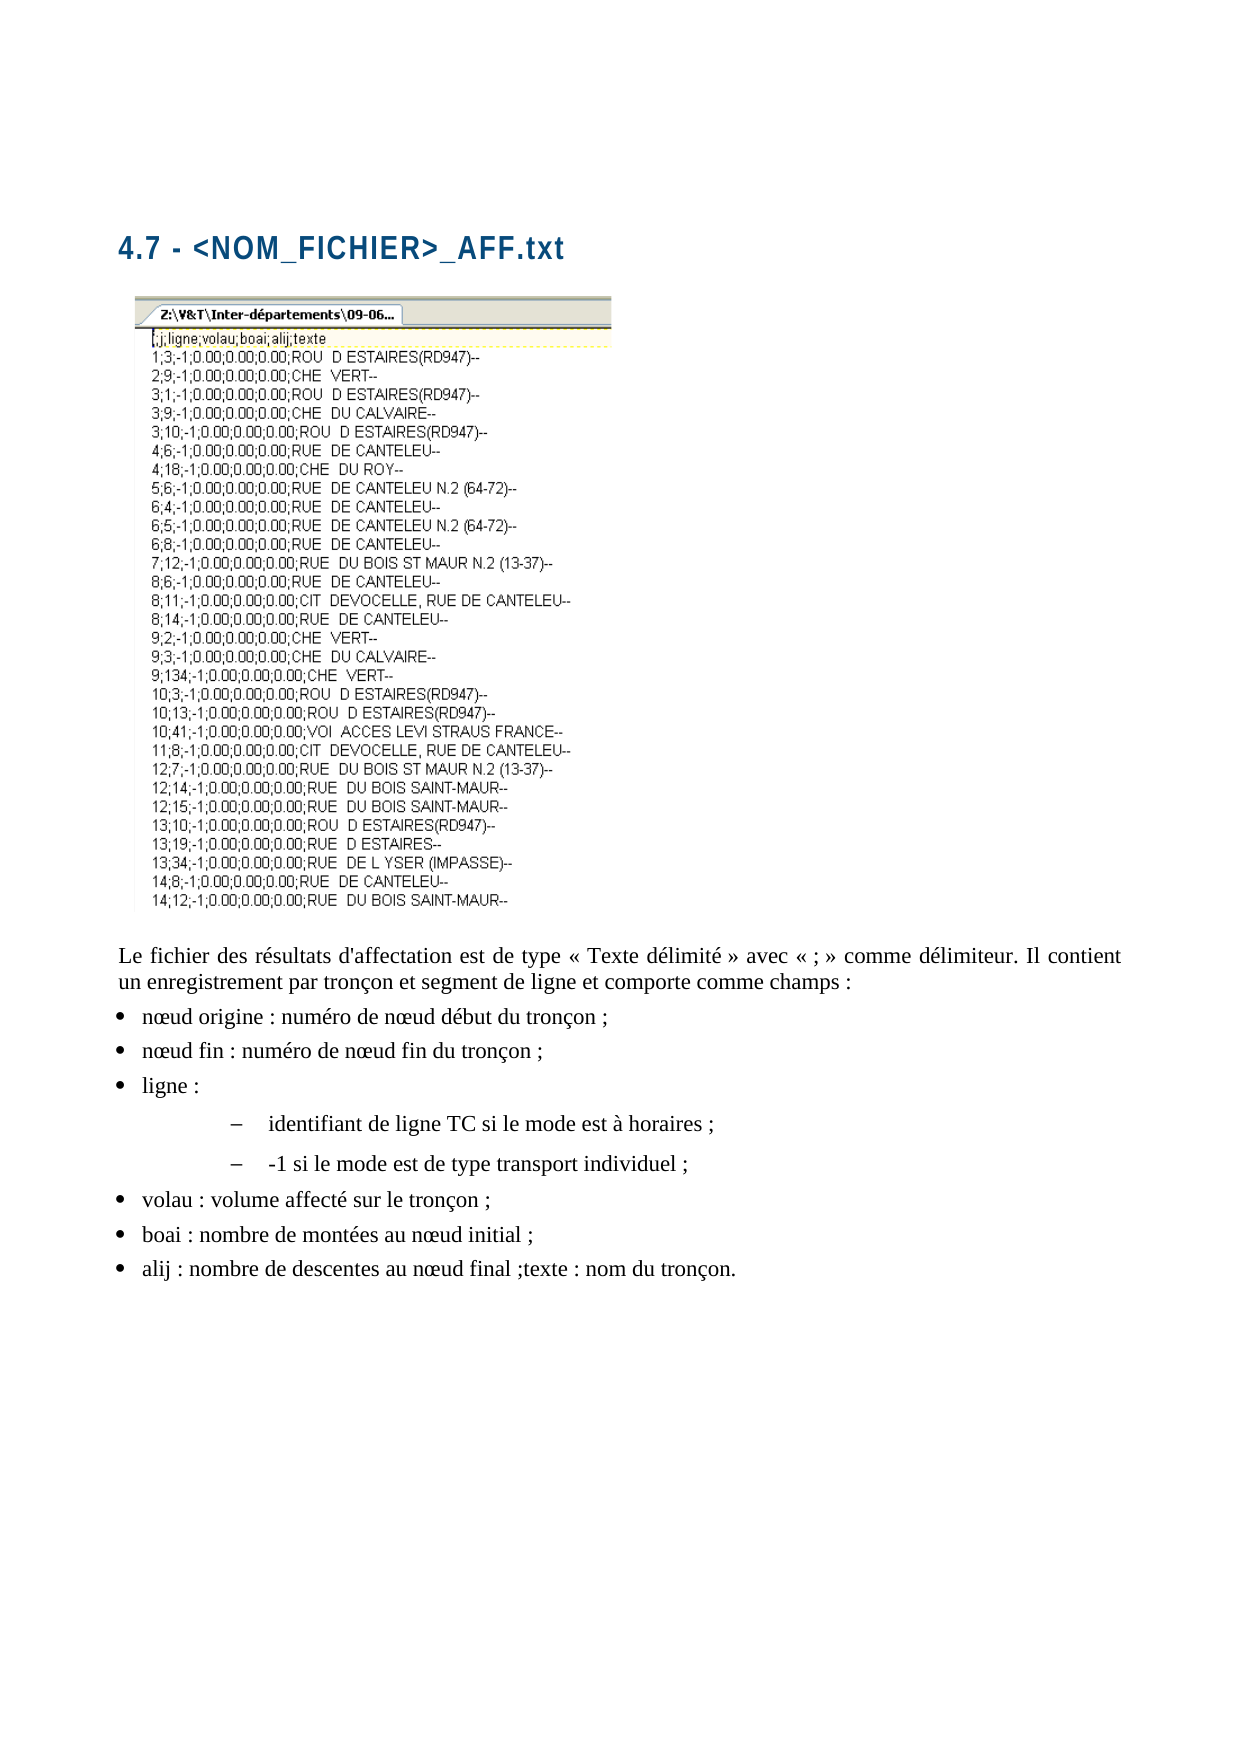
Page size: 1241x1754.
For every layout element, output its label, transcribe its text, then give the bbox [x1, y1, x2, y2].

picture [134, 296, 533, 912]
list nœud fin : numéro de nœud fin du tronçon ; [116, 1038, 1127, 1064]
text Le fichier des résultats d'affectation est de type « Texte délimité » avec « ; » comme délimiteur. Il contient un enregistrement par tronçon et segment de ligne et comporte comme champs : [118, 942, 1122, 994]
subtitle <NOM_FICHIER>_AFF.txt [118, 228, 1122, 266]
list ligne : [116, 1072, 1127, 1099]
list nœud origine : numéro de nœud début du tronçon ; [116, 1003, 1127, 1029]
list -1 si le mode est de type transport individuel ; [231, 1147, 1122, 1178]
list identifiant de ligne TC si le mode est à horaires ; [231, 1107, 1122, 1138]
list alij : nombre de descentes au nœud final ;texte : nom du tronçon. [116, 1256, 1127, 1282]
list volau : volume affecté sur le tronçon ; [116, 1186, 1127, 1212]
list boai : nombre de montées au nœud initial ; [116, 1221, 1127, 1247]
